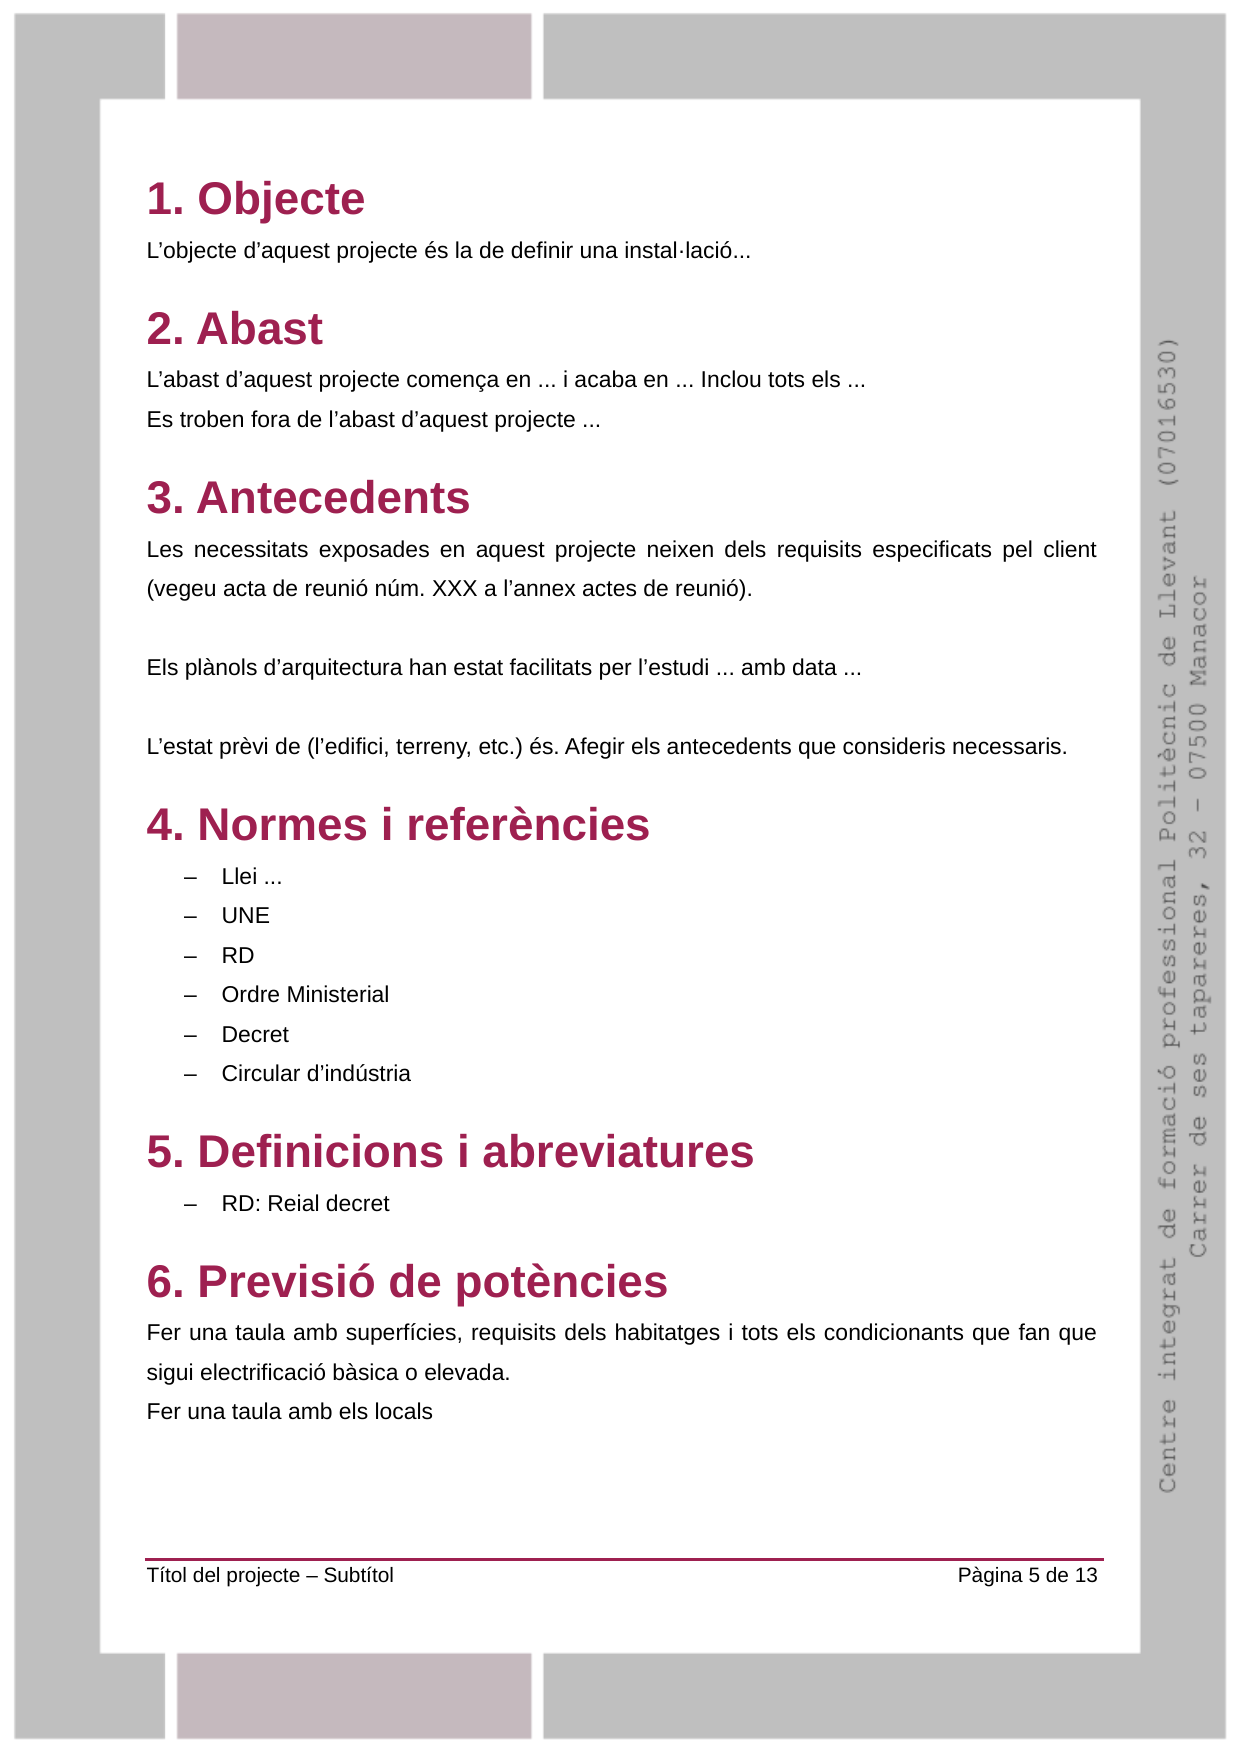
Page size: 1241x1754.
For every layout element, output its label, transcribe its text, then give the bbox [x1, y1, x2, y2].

text L’objecte d’aquest projecte és la de definir una instal·lació... [146, 237, 1098, 263]
text Les necessitats exposades en aquest projecte neixen dels requisits especificats pel client (vegeu acta de reunió núm. XXX a l’annex actes de reunió). [146, 536, 1098, 601]
text Fer una taula amb superfícies, requisits dels habitatges i tots els condicionants que fan que sigui electrificació bàsica o elevada. [146, 1319, 1098, 1385]
list UNE [184, 902, 1098, 928]
text L’abast d’aquest projecte comença en ... i acaba en ... Inclou tots els ... [146, 366, 1098, 393]
subtitle 3. Antecedents [146, 470, 1098, 523]
subtitle 2. Abast [146, 301, 1098, 354]
text Fer una taula amb els locals [146, 1398, 1098, 1425]
list Ordre Ministerial [184, 981, 1098, 1007]
text L’estat prèvi de (l’edifici, terreny, etc.) és. Afegir els antecedents que consideris necessaris. [146, 733, 1098, 759]
list RD [184, 942, 1098, 968]
list Llei ... [184, 863, 1098, 889]
subtitle 1. Objecte [146, 171, 1098, 224]
text Es troben fora de l’abast d’aquest projecte ... [146, 406, 1098, 432]
subtitle 6. Previsió de potències [146, 1254, 1098, 1307]
list Circular d’indústria [184, 1060, 1098, 1086]
picture [0, 0, 1241, 1754]
subtitle 4. Normes i referències [146, 797, 1098, 850]
list Decret [184, 1021, 1098, 1047]
list RD: Reial decret [184, 1190, 1098, 1216]
subtitle 5. Definicions i abreviatures [146, 1124, 1098, 1177]
text Els plànols d’arquitectura han estat facilitats per l’estudi ... amb data ... [146, 654, 1098, 680]
